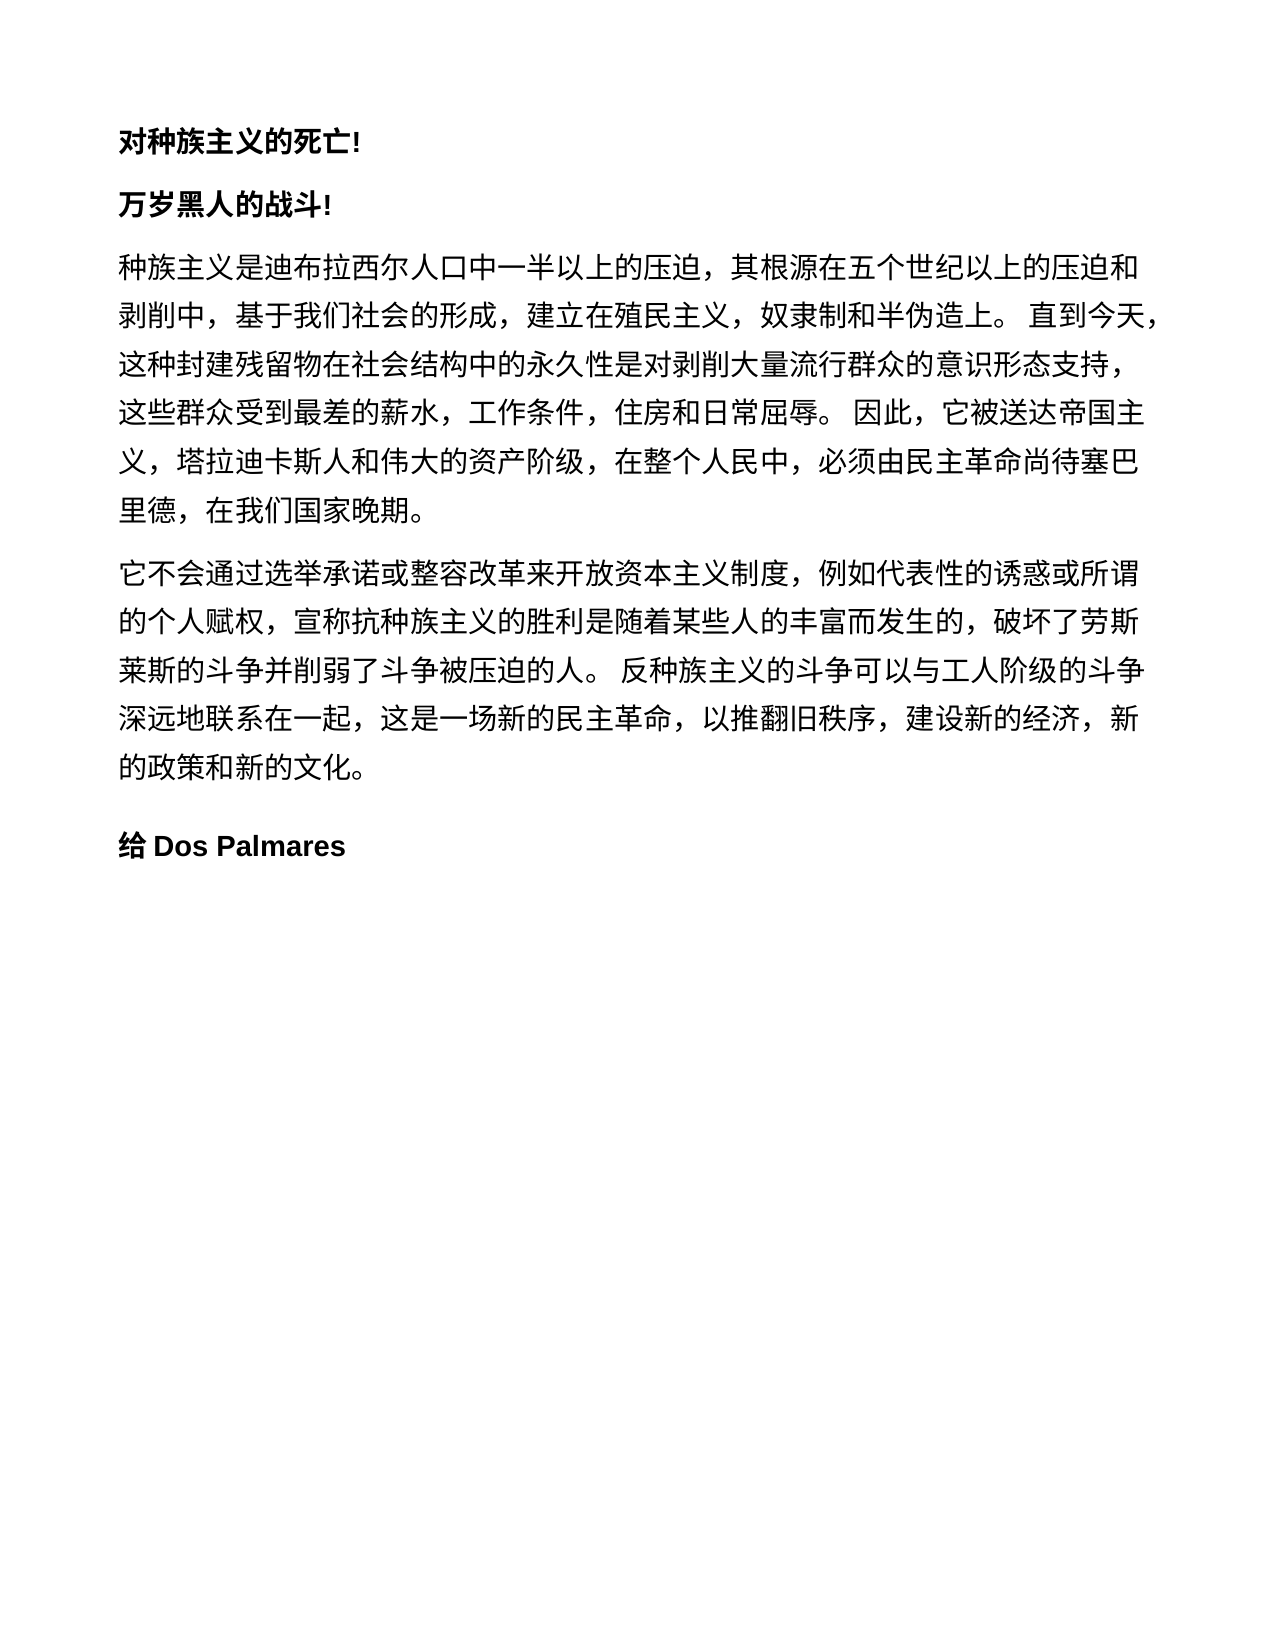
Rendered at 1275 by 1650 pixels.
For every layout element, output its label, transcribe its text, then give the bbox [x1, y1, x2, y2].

text 种族主义是迪布拉西尔人口中一半以上的压迫，其根源在五个世纪以上的压迫和剥削中，基于我们社会的形成，建立在殖民主义，奴隶制和半伪造上。 直到今天，这种封建残留物在社会结构中的永久性是对剥削大量流行群众的意识形态支持，这些群众受到最差的薪水，工作条件，住房和日常屈辱。 因此，它被送达帝国主义，塔拉迪卡斯人和伟大的资产阶级，在整个人民中，必须由民主革命尚待塞巴里德，在我们国家晚期。 [118, 244, 1157, 529]
text 万岁黑人的战斗! [118, 181, 1157, 223]
subtitle 给Dos Palmares [118, 822, 1157, 864]
text 对种族主义的死亡! [118, 118, 1157, 160]
text 它不会通过选举承诺或整容改革来开放资本主义制度，例如代表性的诱惑或所谓的个人赋权，宣称抗种族主义的胜利是随着某些人的丰富而发生的，破坏了劳斯莱斯的斗争并削弱了斗争被压迫的人。 反种族主义的斗争可以与工人阶级的斗争深远地联系在一起，这是一场新的民主革命，以推翻旧秩序，建设新的经济，新的政策和新的文化。 [118, 550, 1157, 787]
